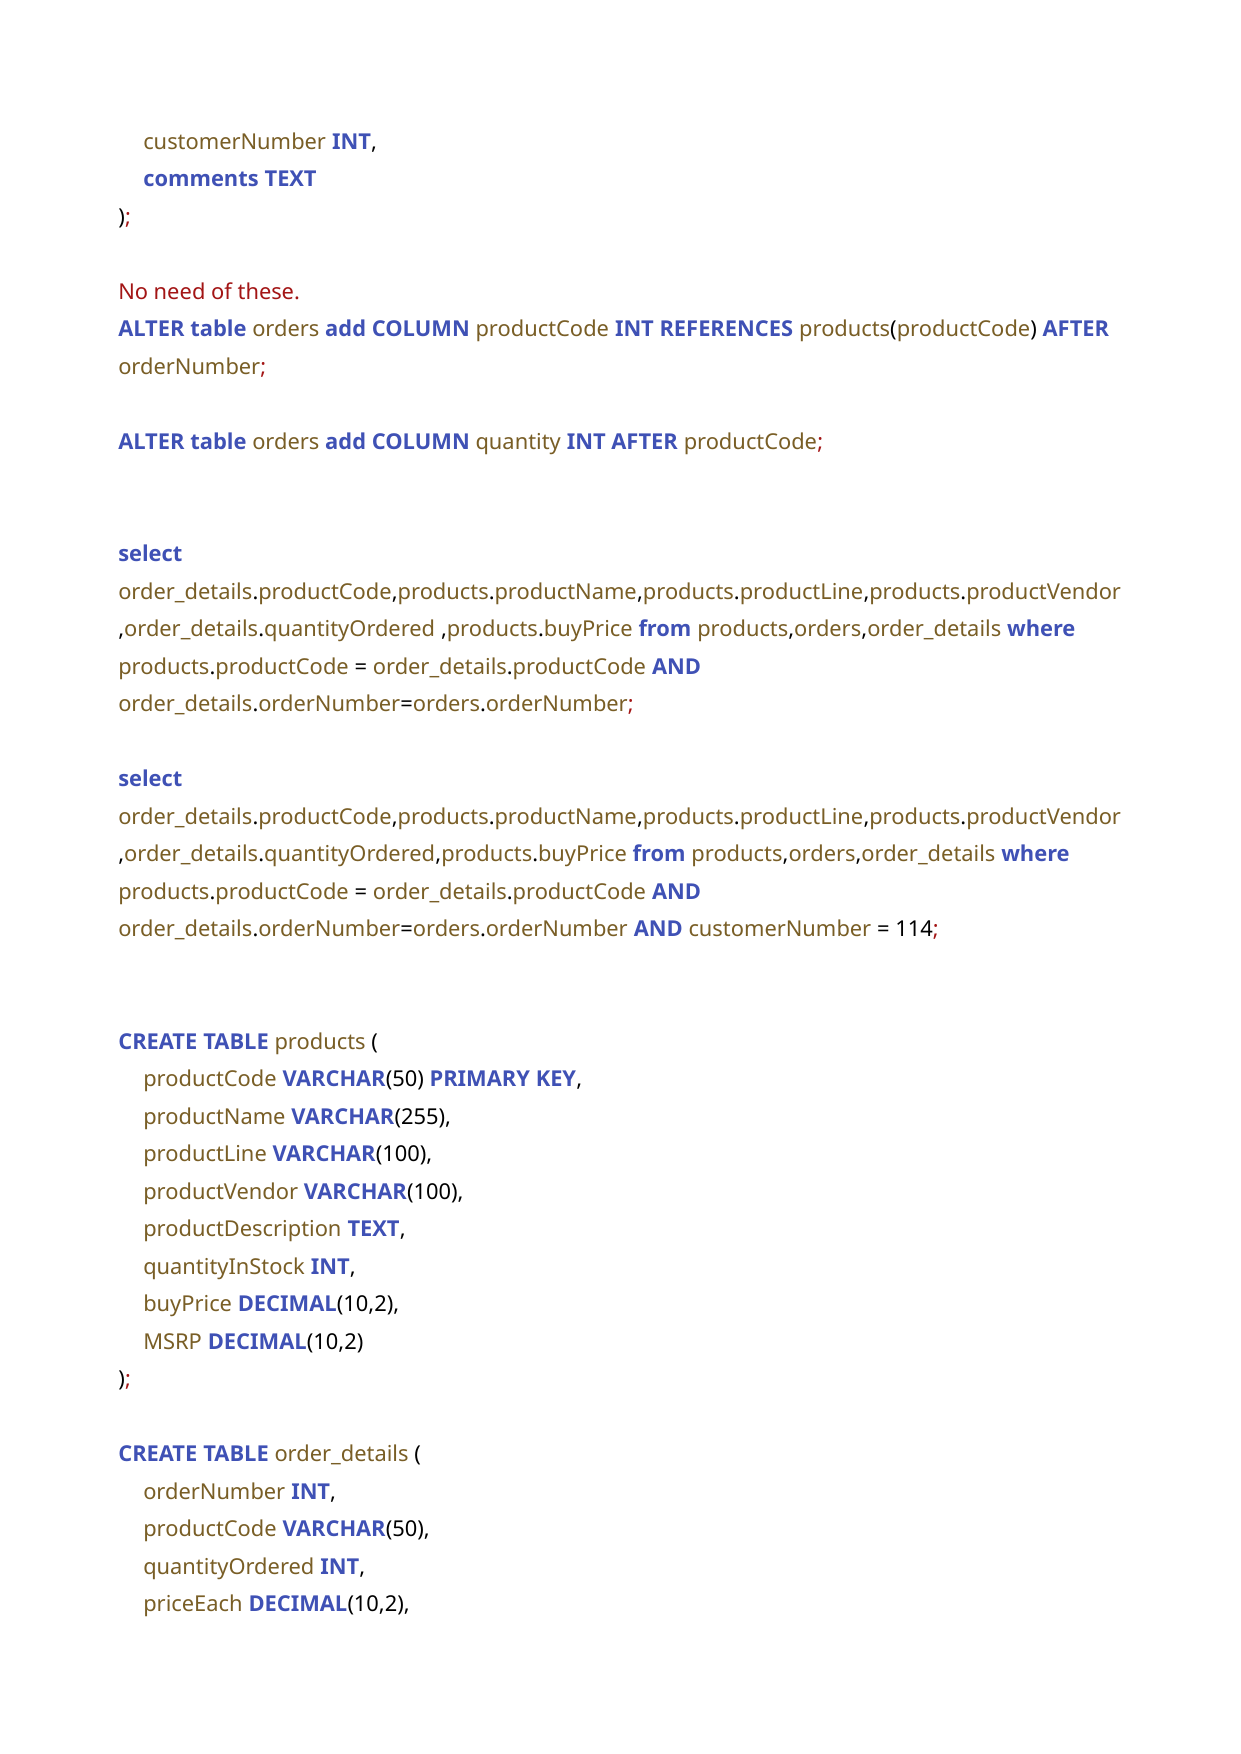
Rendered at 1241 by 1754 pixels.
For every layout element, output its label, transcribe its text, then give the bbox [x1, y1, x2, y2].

text productCode VARCHAR(50), [118, 1506, 1122, 1543]
text orderNumber INT, [118, 1468, 1122, 1506]
text quantityOrdered INT, [118, 1543, 1122, 1581]
text ); [118, 193, 1122, 231]
text MSRP DECIMAL(10,2) [118, 1318, 1122, 1356]
text customerNumber INT, [118, 118, 1122, 156]
text comments TEXT [118, 156, 1122, 193]
text ALTER table orders add COLUMN productCode INT REFERENCES products(productCode) AFTER orderNumber; [118, 306, 1122, 381]
text ); [118, 1356, 1122, 1393]
text productVendor VARCHAR(100), [118, 1168, 1122, 1206]
text productLine VARCHAR(100), [118, 1131, 1122, 1168]
text No need of these. [118, 268, 1122, 306]
text CREATE TABLE order_details ( [118, 1431, 1122, 1468]
text ALTER table orders add COLUMN quantity INT AFTER productCode; [118, 418, 1122, 456]
text productCode VARCHAR(50) PRIMARY KEY, [118, 1056, 1122, 1093]
text buyPrice DECIMAL(10,2), [118, 1281, 1122, 1318]
text productName VARCHAR(255), [118, 1093, 1122, 1131]
text CREATE TABLE products ( [118, 1018, 1122, 1056]
text quantityInStock INT, [118, 1243, 1122, 1281]
text productDescription TEXT, [118, 1206, 1122, 1243]
text priceEach DECIMAL(10,2), [118, 1581, 1122, 1618]
text select order_details.productCode,products.productName,products.productLine,products.productVendor,order_details.quantityOrdered,products.buyPrice from products,orders,order_details where products.productCode = order_details.productCode AND order_details.orderNumber=orders.orderNumber AND customerNumber = 114; [118, 756, 1122, 943]
text select order_details.productCode,products.productName,products.productLine,products.productVendor,order_details.quantityOrdered ,products.buyPrice from products,orders,order_details where products.productCode = order_details.productCode AND order_details.orderNumber=orders.orderNumber; [118, 531, 1122, 718]
